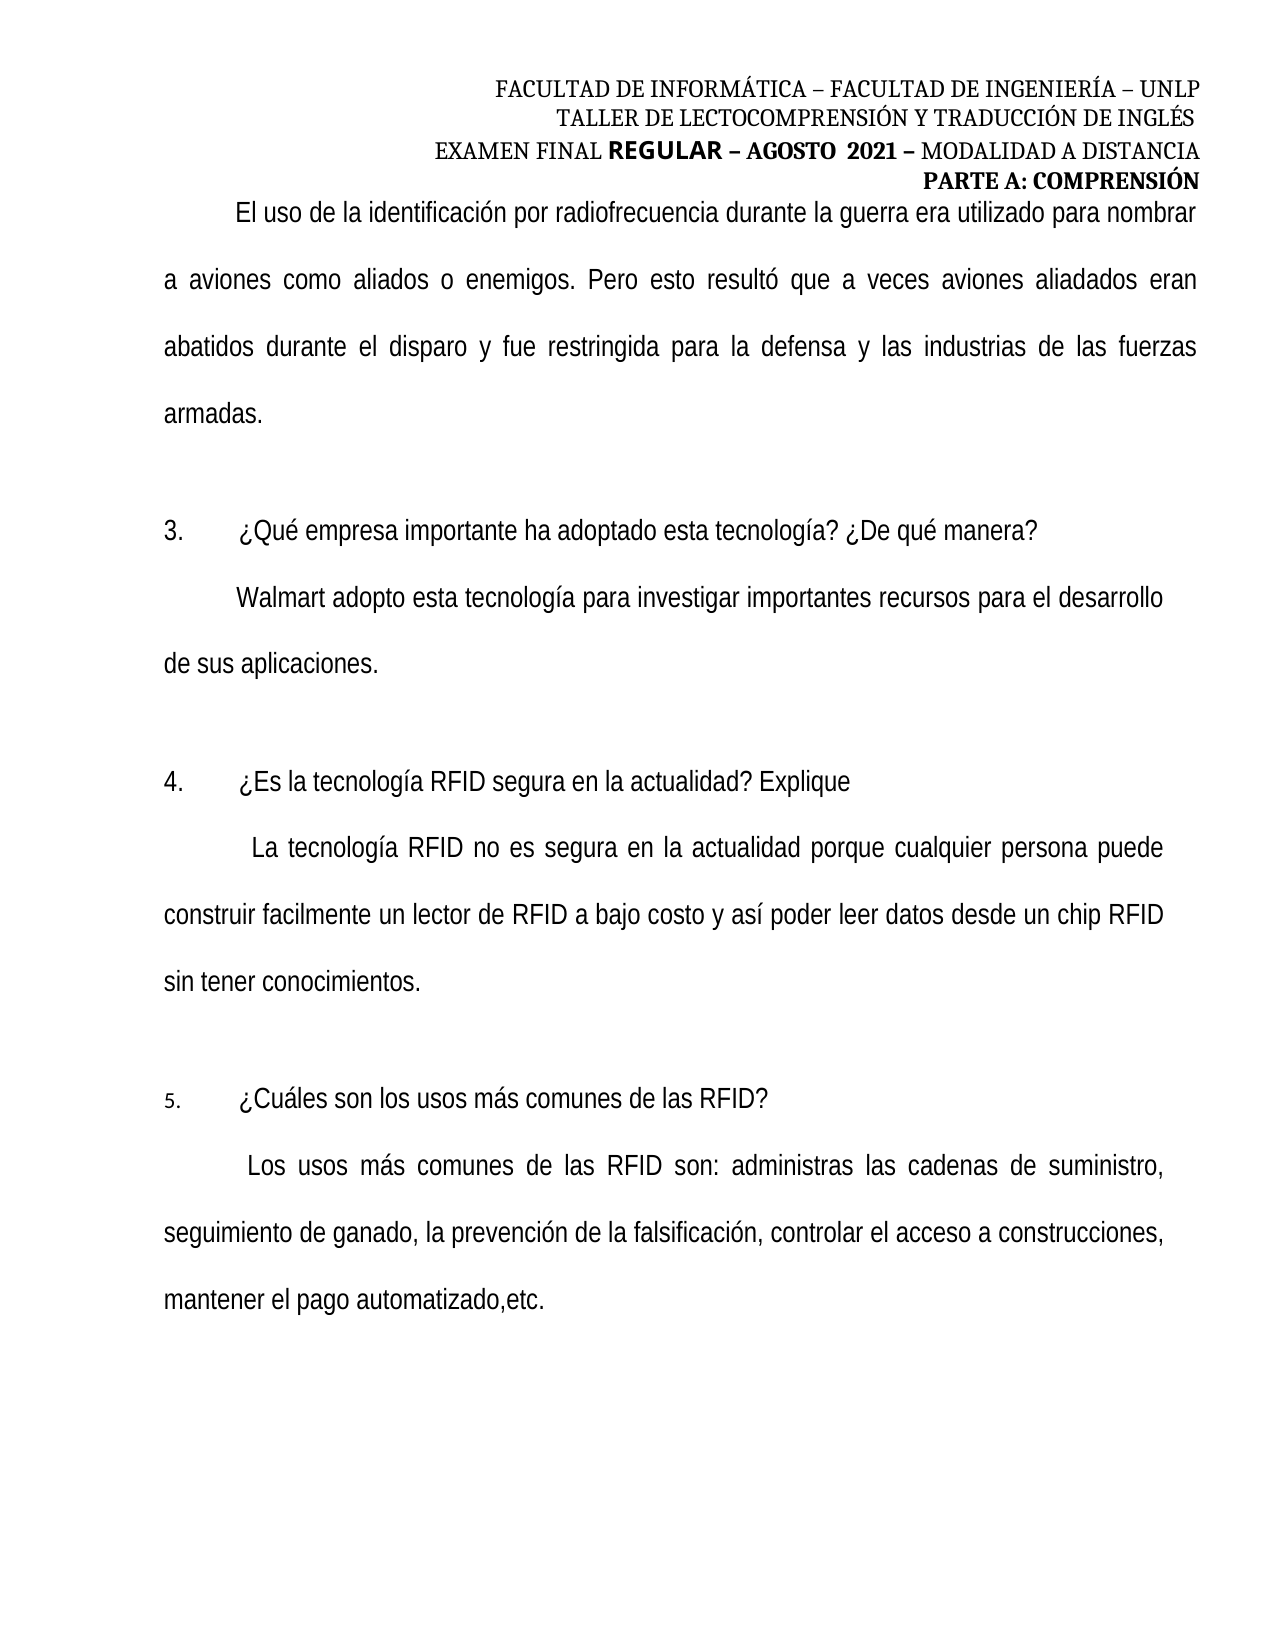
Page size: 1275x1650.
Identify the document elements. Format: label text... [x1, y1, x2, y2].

list Walmart adopto esta tecnología para investigar importantes recursos para el desarrollo de sus aplicaciones. [164, 580, 1167, 680]
list ¿Cuáles son los usos más comunes de las RFID? [164, 1081, 1167, 1115]
list Los usos más comunes de las RFID son: administras las cadenas de suministro, seguimiento de ganado, la prevención de la falsificación, controlar el acceso a construcciones, mantener el pago automatizado,etc. [164, 1148, 1167, 1315]
list ¿Es la tecnología RFID segura en la actualidad? Explique [164, 764, 1167, 797]
list El uso de la identificación por radiofrecuencia durante la guerra era utilizado para nombrar a aviones como aliados o enemigos. Pero esto resultó que a veces aviones aliadados eran abatidos durante el disparo y fue restringida para la defensa y las industrias de las fuerzas armadas. [126, 195, 1200, 429]
list ¿Qué empresa importante ha adoptado esta tecnología? ¿De qué manera? [164, 513, 1167, 546]
list La tecnología RFID no es segura en la actualidad porque cualquier persona puede construir facilmente un lector de RFID a bajo costo y así poder leer datos desde un chip RFID sin tener conocimientos. [164, 831, 1167, 998]
